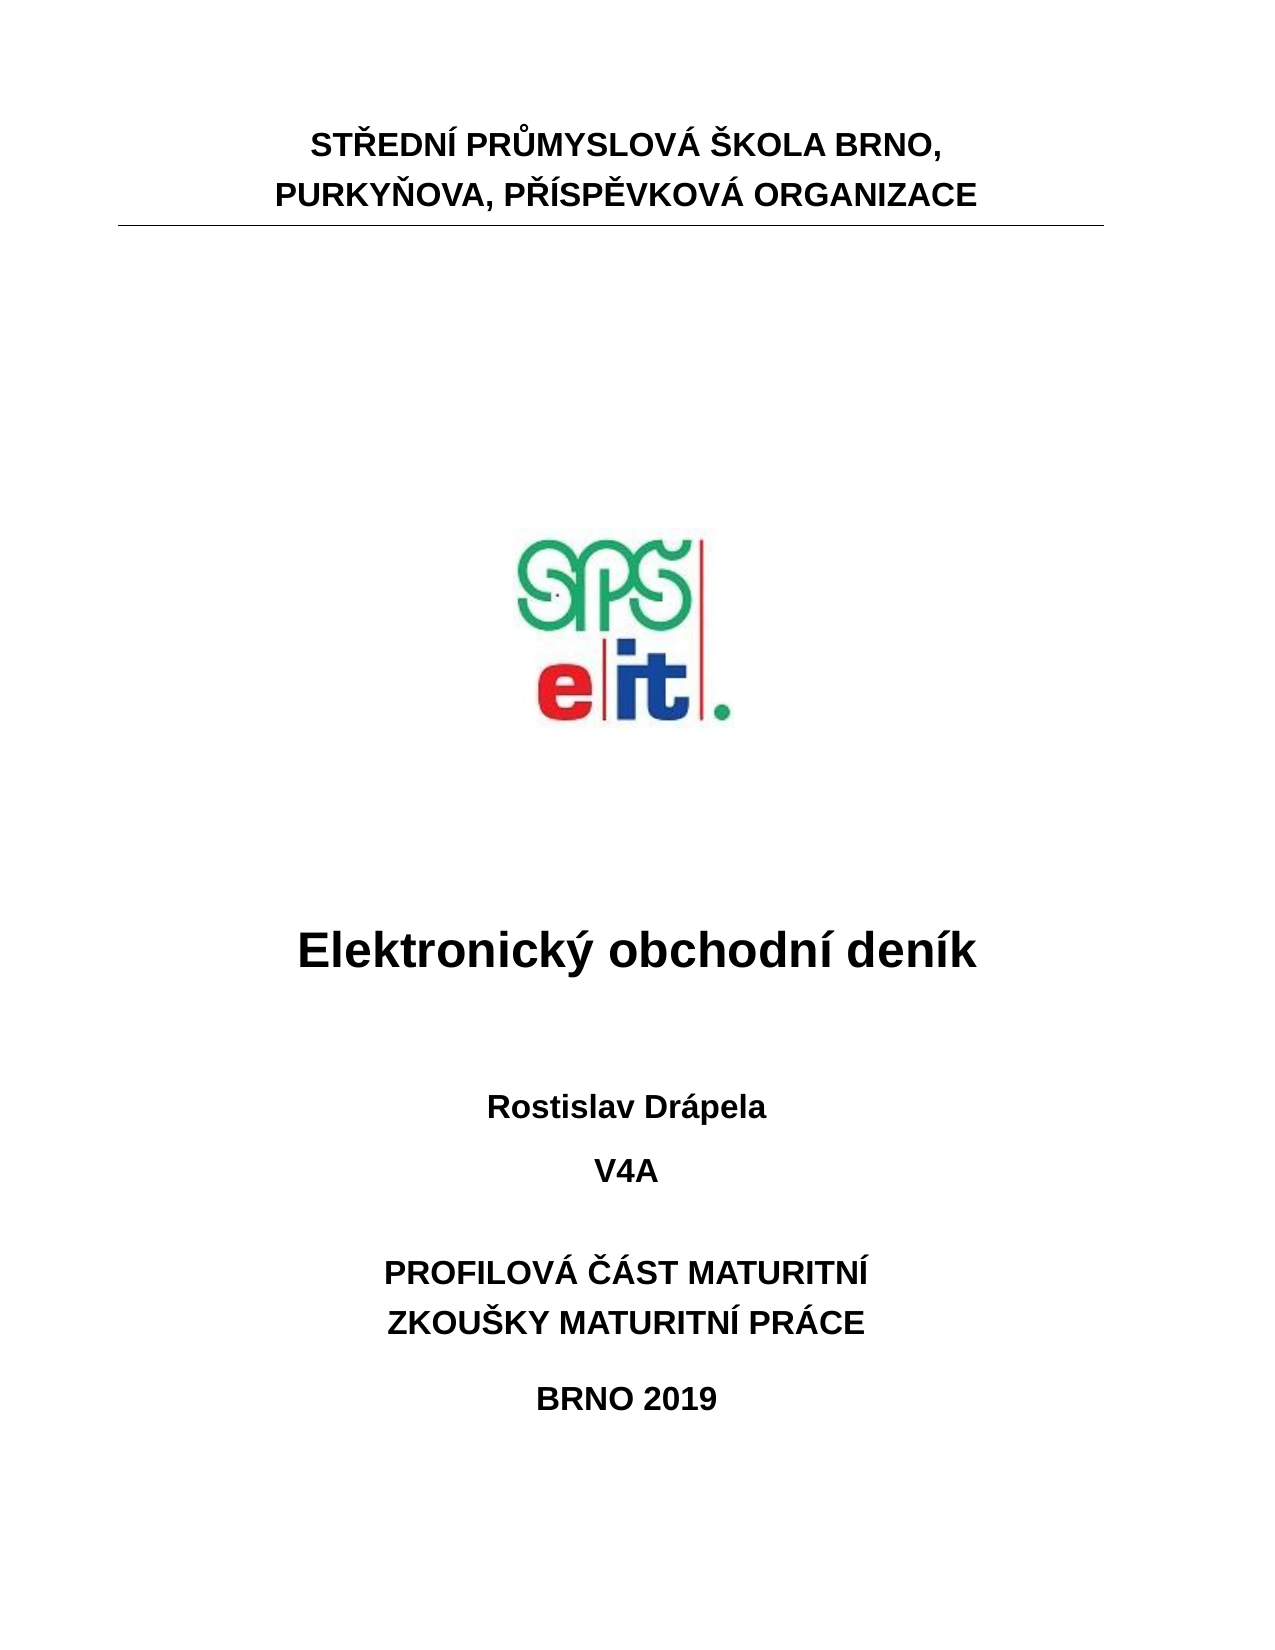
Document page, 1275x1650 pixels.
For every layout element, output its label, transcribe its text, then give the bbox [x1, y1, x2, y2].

text Elektronický obchodní deník [118, 920, 1157, 978]
text BRNO 2019 [216, 1378, 1038, 1417]
text PROFILOVÁ ČÁST MATURITNÍ ZKOUŠKY MATURITNÍ PRÁCE [318, 1253, 934, 1342]
text STŘEDNÍ PRŮMYSLOVÁ ŠKOLA BRNO, PURKYŇOVA, PŘÍSPĚVKOVÁ ORGANIZACE [216, 125, 1037, 213]
text Rostislav Drápela [216, 1087, 1037, 1126]
text V4A [216, 1151, 1037, 1189]
